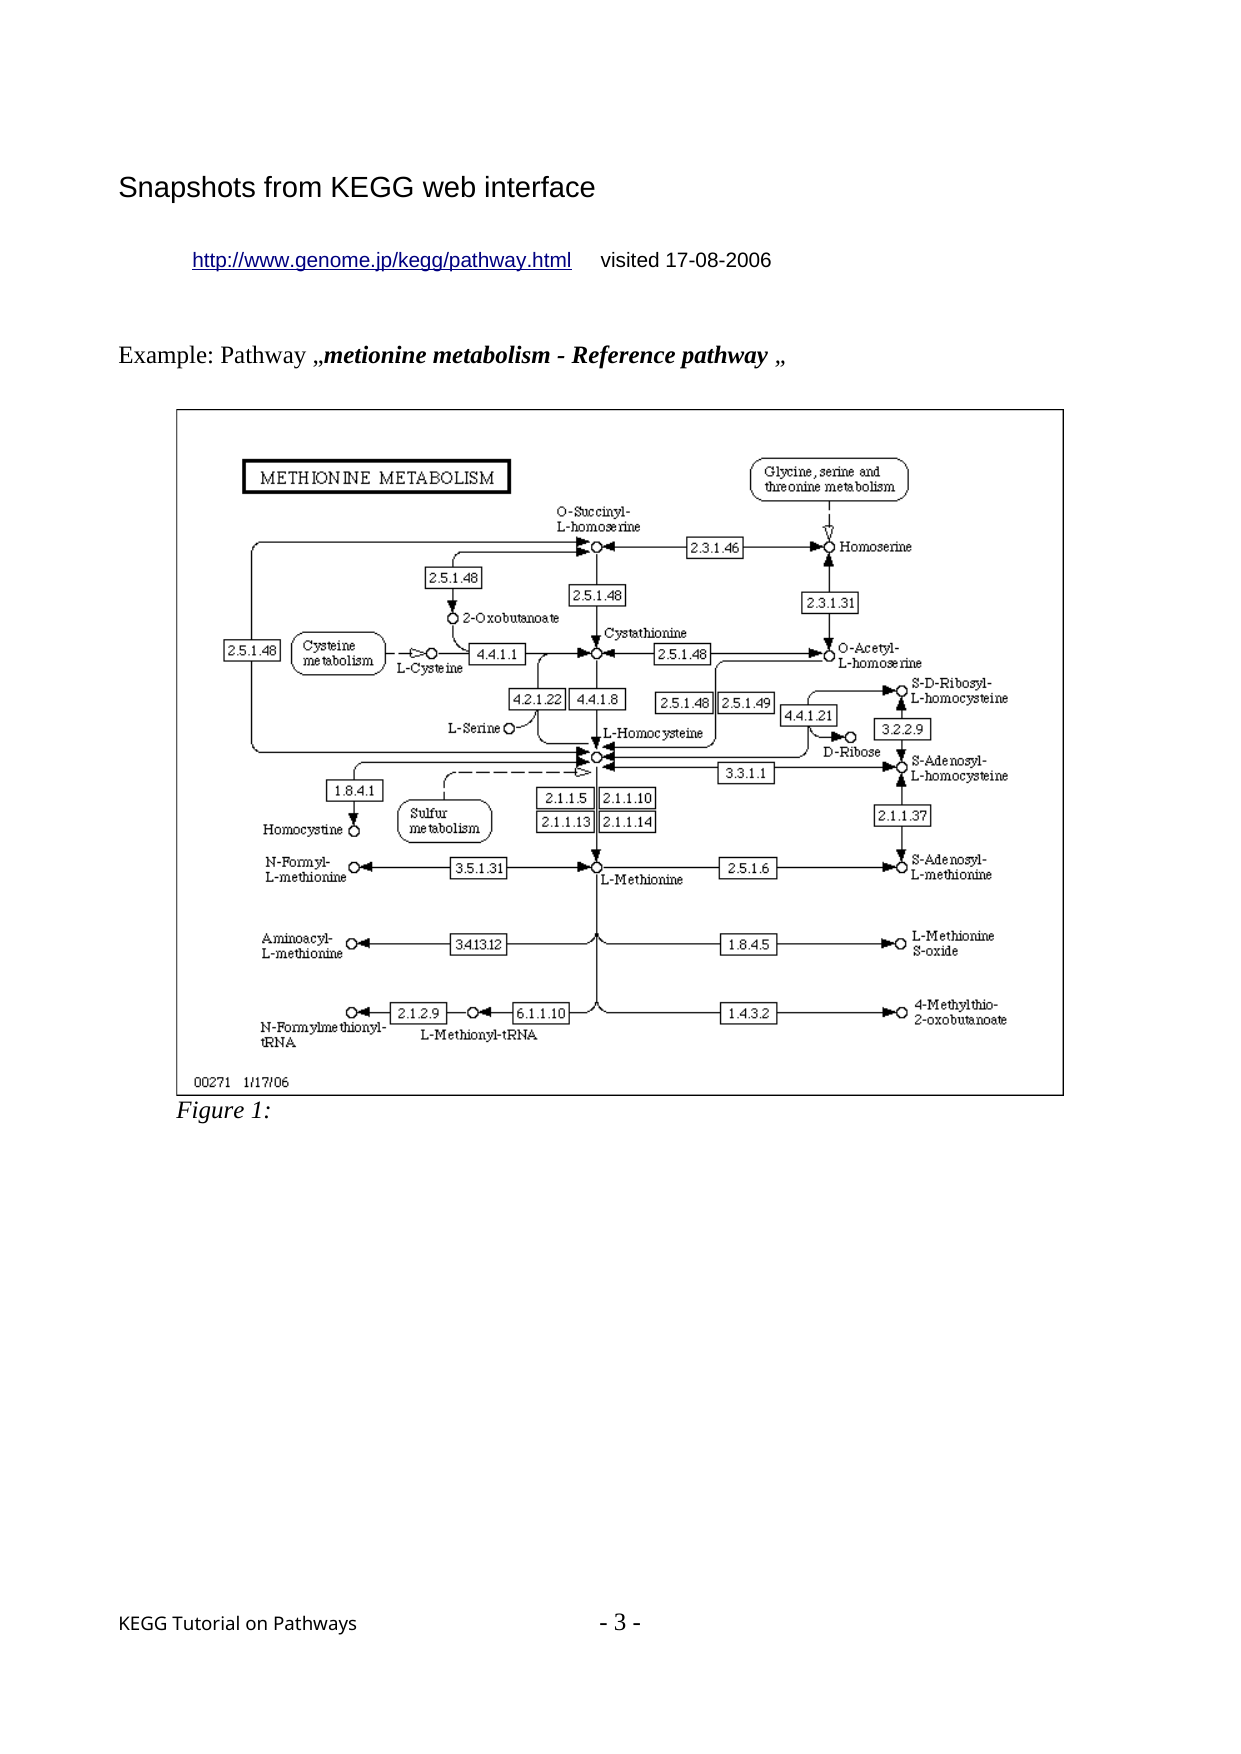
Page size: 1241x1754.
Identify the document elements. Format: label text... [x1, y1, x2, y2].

text Figure 1: [176, 1096, 1064, 1123]
subtitle http://www.genome.jp/kegg/pathway.html visited 17-08-2006 [118, 241, 1122, 273]
text Example: Pathway „metionine metabolism - Reference pathway „ [118, 341, 1122, 369]
subtitle Snapshots from KEGG web interface [118, 171, 1122, 203]
picture [176, 409, 1064, 1096]
